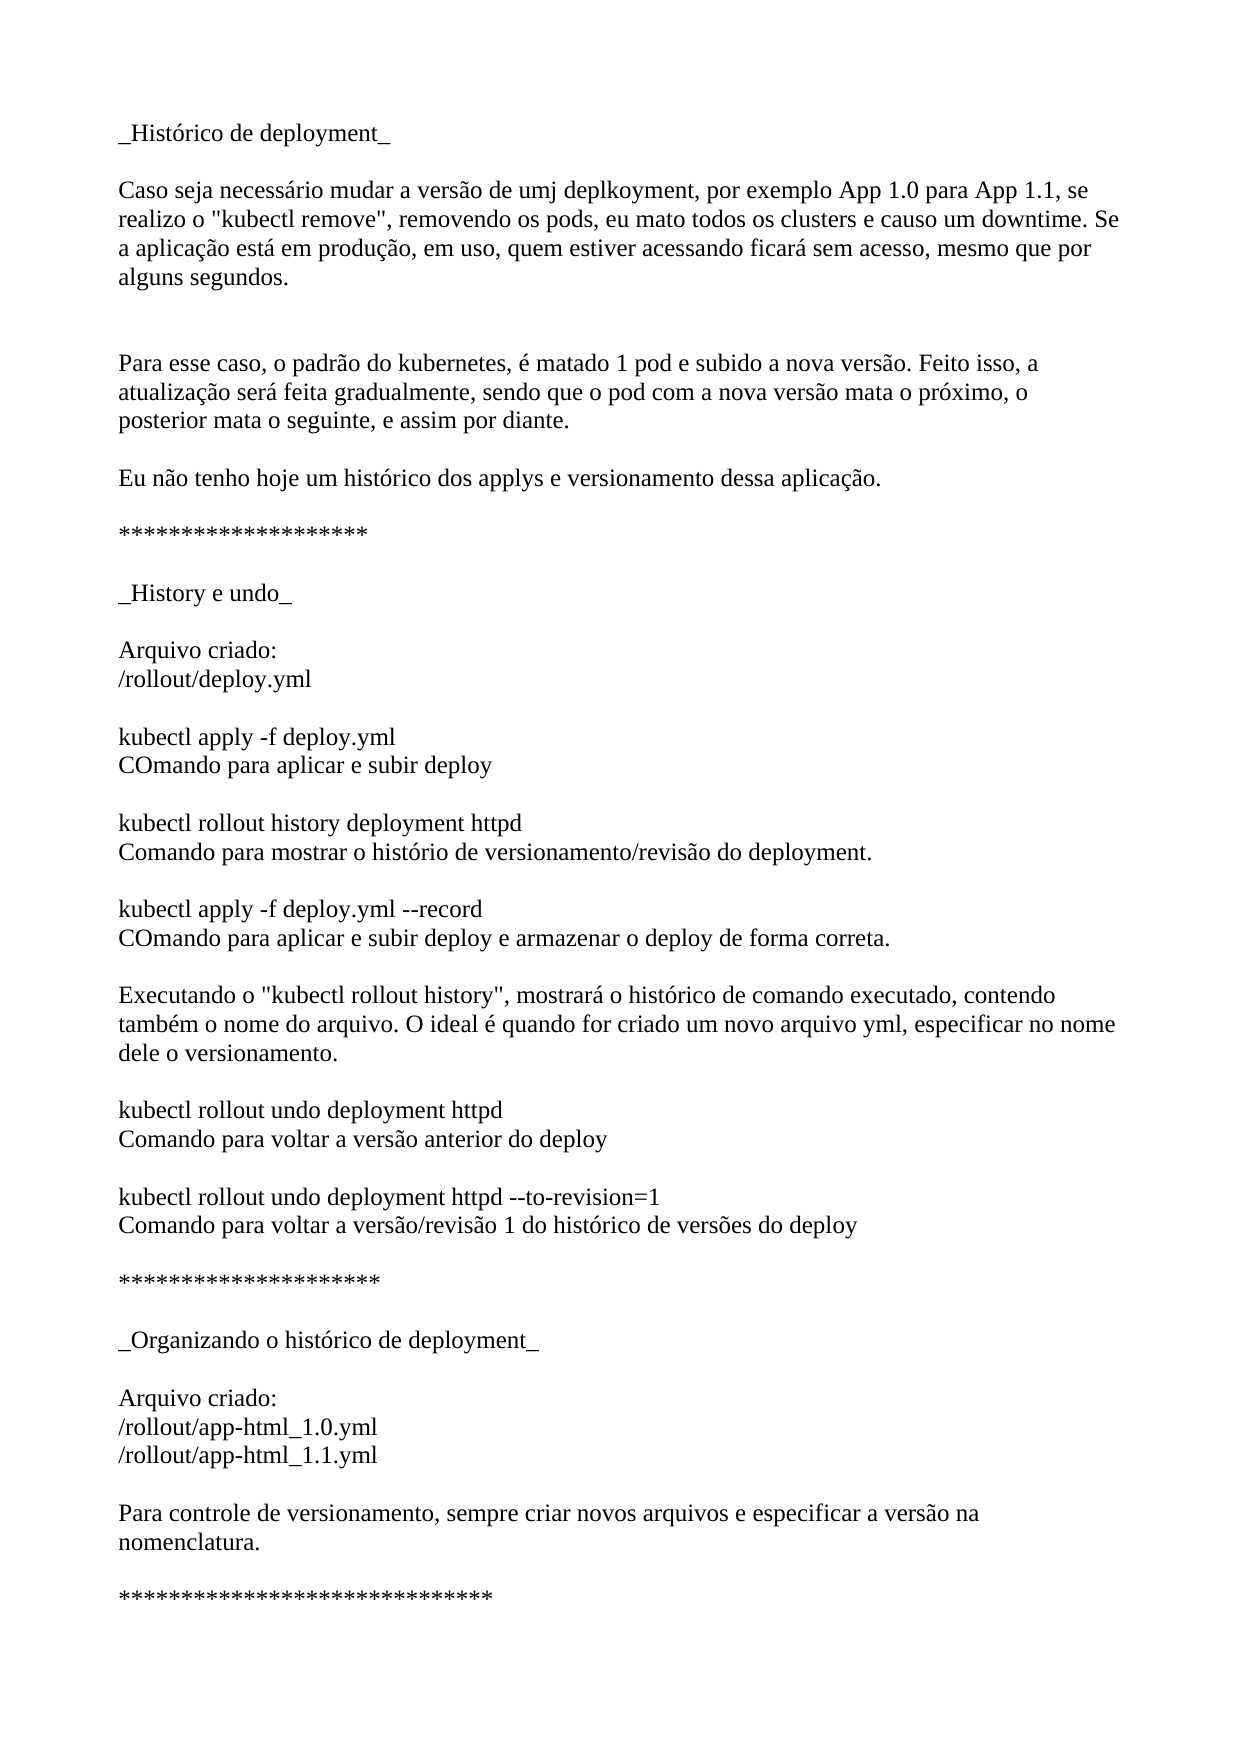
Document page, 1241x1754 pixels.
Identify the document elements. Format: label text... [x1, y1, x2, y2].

text Arquivo criado: [118, 1383, 1122, 1412]
text kubectl rollout history deployment httpd [118, 808, 1122, 837]
text COmando para aplicar e subir deploy [118, 751, 1122, 779]
text kubectl rollout undo deployment httpd [118, 1096, 1122, 1124]
text kubectl apply -f deploy.yml --record [118, 894, 1122, 923]
text Comando para mostrar o histório de versionamento/revisão do deployment. [118, 837, 1122, 866]
text Comando para voltar a versão/revisão 1 do histórico de versões do deploy [118, 1211, 1122, 1239]
text ****************************** [118, 1584, 1122, 1613]
text /rollout/app-html_1.1.yml [118, 1441, 1122, 1469]
text kubectl rollout undo deployment httpd --to-revision=1 [118, 1182, 1122, 1211]
text ********************* [118, 1268, 1122, 1297]
text Eu não tenho hoje um histórico dos applys e versionamento dessa aplicação. [118, 463, 1122, 492]
text /rollout/app-html_1.0.yml [118, 1412, 1122, 1441]
text Para esse caso, o padrão do kubernetes, é matado 1 pod e subido a nova versão. Feito isso, a atualização será feita gradualmente, sendo que o pod com a nova versão mata o próximo, o posterior mata o seguinte, e assim por diante. [118, 348, 1122, 434]
text _History e undo_ [118, 578, 1122, 607]
text Para controle de versionamento, sempre criar novos arquivos e especificar a versão na nomenclatura. [118, 1498, 1122, 1556]
text Caso seja necessário mudar a versão de umj deplkoyment, por exemplo App 1.0 para App 1.1, se realizo o "kubectl remove", removendo os pods, eu mato todos os clusters e causo um downtime. Se a aplicação está em produção, em uso, quem estiver acessando ficará sem acesso, mesmo que por alguns segundos. [118, 176, 1122, 291]
text /rollout/deploy.yml [118, 664, 1122, 693]
text COmando para aplicar e subir deploy e armazenar o deploy de forma correta. [118, 923, 1122, 952]
text kubectl apply -f deploy.yml [118, 722, 1122, 751]
text Arquivo criado: [118, 636, 1122, 664]
text Comando para voltar a versão anterior do deploy [118, 1124, 1122, 1153]
text ******************** [118, 521, 1122, 549]
text _Organizando o histórico de deployment_ [118, 1326, 1122, 1354]
text Executando o "kubectl rollout history", mostrará o histórico de comando executado, contendo também o nome do arquivo. O ideal é quando for criado um novo arquivo yml, especificar no nome dele o versionamento. [118, 981, 1122, 1067]
text _Histórico de deployment_ [118, 118, 1122, 147]
